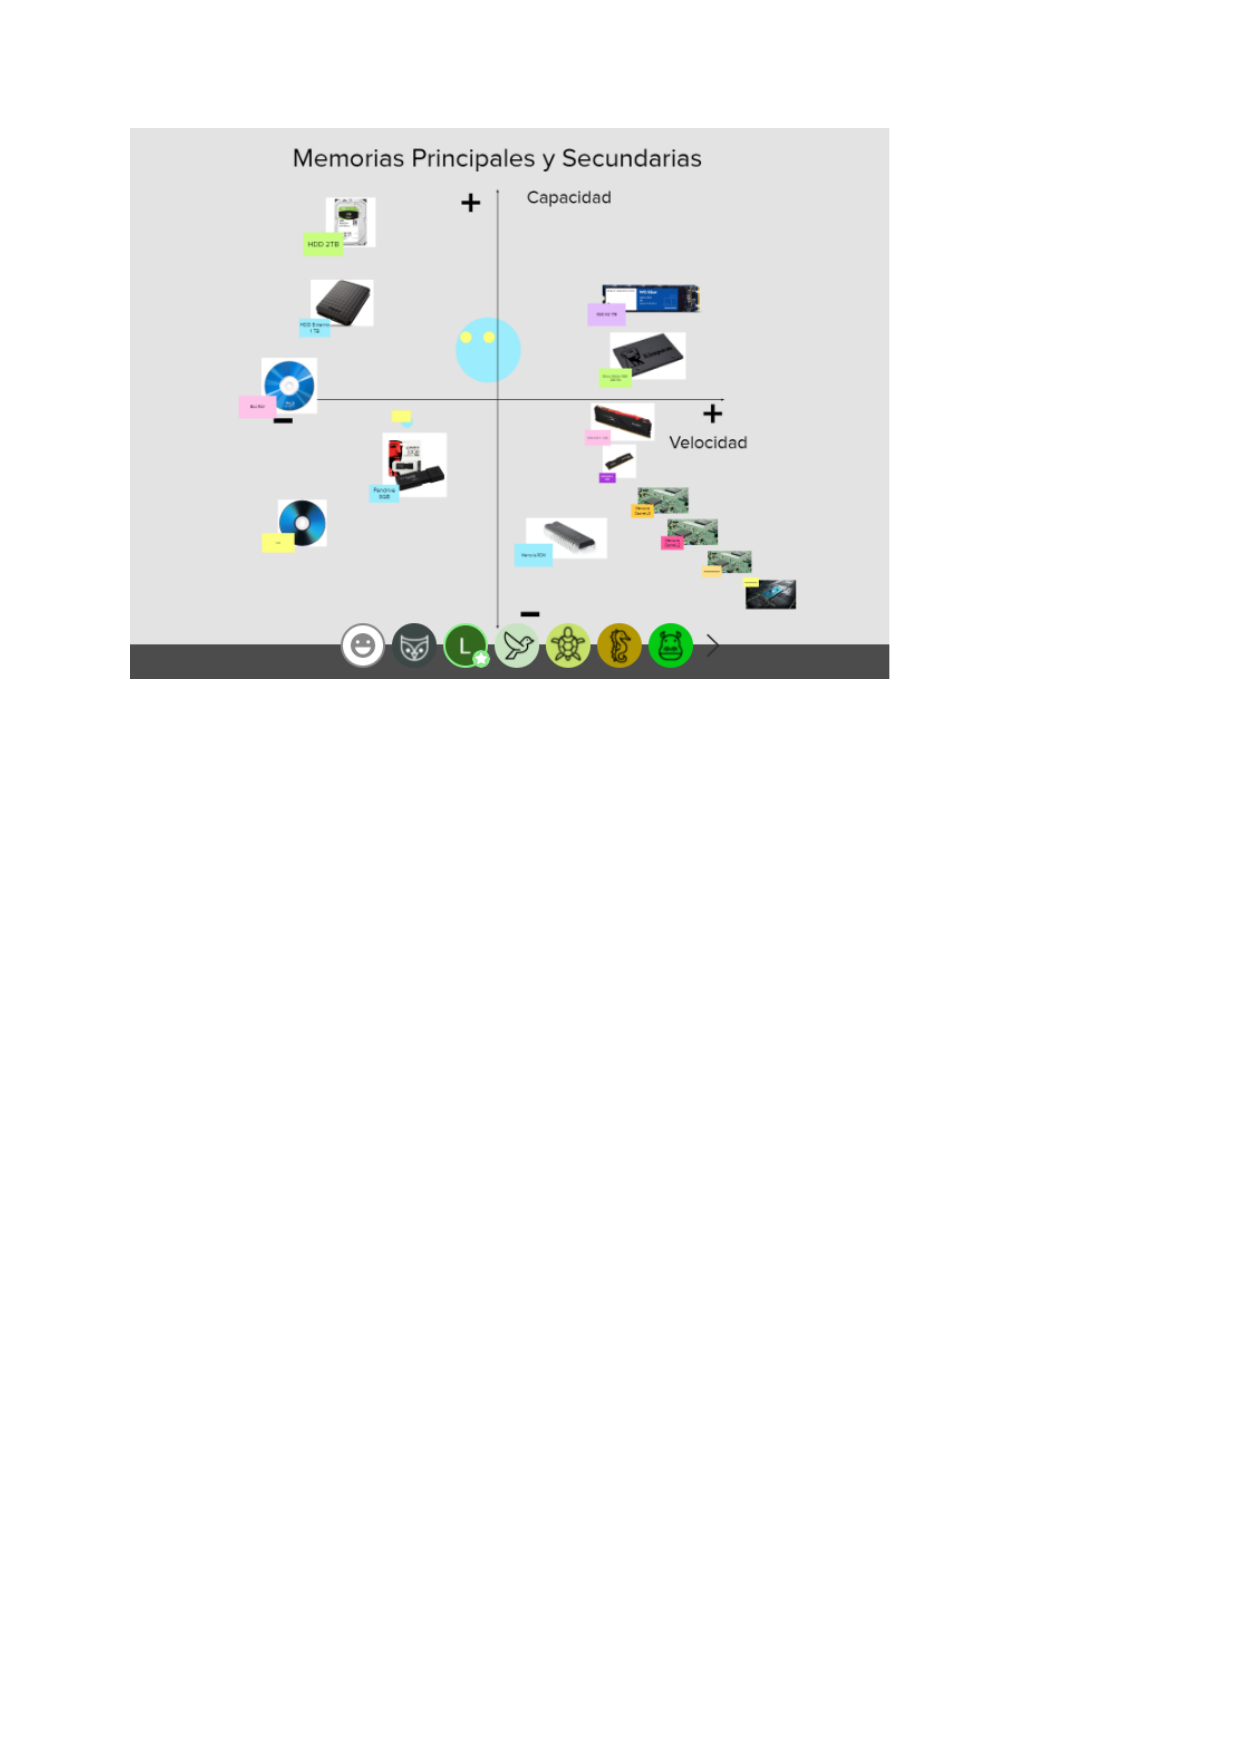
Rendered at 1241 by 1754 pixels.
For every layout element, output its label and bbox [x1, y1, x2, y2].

picture [130, 128, 890, 679]
